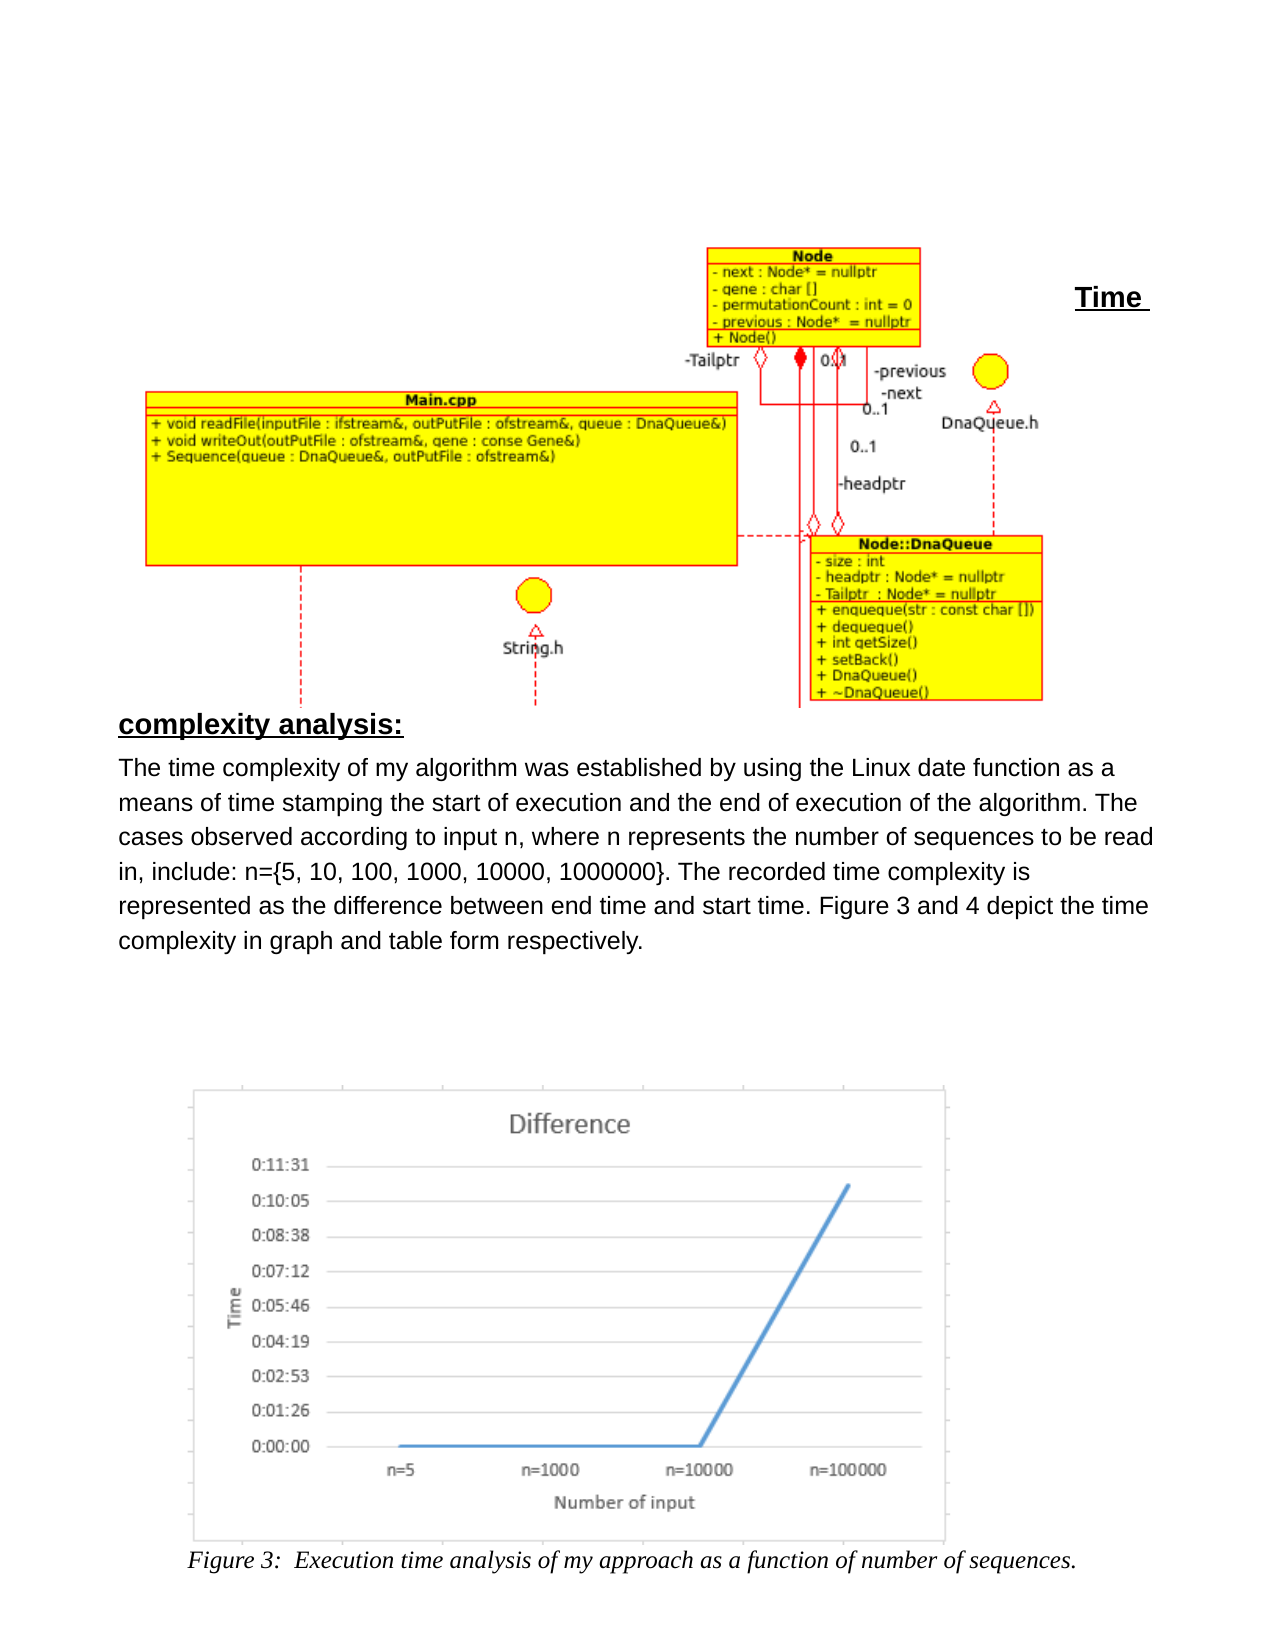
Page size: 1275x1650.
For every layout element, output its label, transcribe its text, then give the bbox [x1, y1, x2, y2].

text Figure 3: Execution time analysis of my approach as a function of number of sequences. [187, 1086, 1087, 1574]
text The time complexity of my algorithm was established by using the Linux date function as a means of time stamping the start of execution and the end of execution of the algorithm. The cases observed according to input n, where n represents the number of sequences to be read in, include: n={5, 10, 100, 1000, 10000, 1000000}. The recorded time complexity is represented as the difference between end time and start time. Figure 3 and 4 depict the time complexity in graph and table form respectively. [118, 753, 1157, 954]
subtitle Time complexity analysis: [118, 280, 1157, 741]
